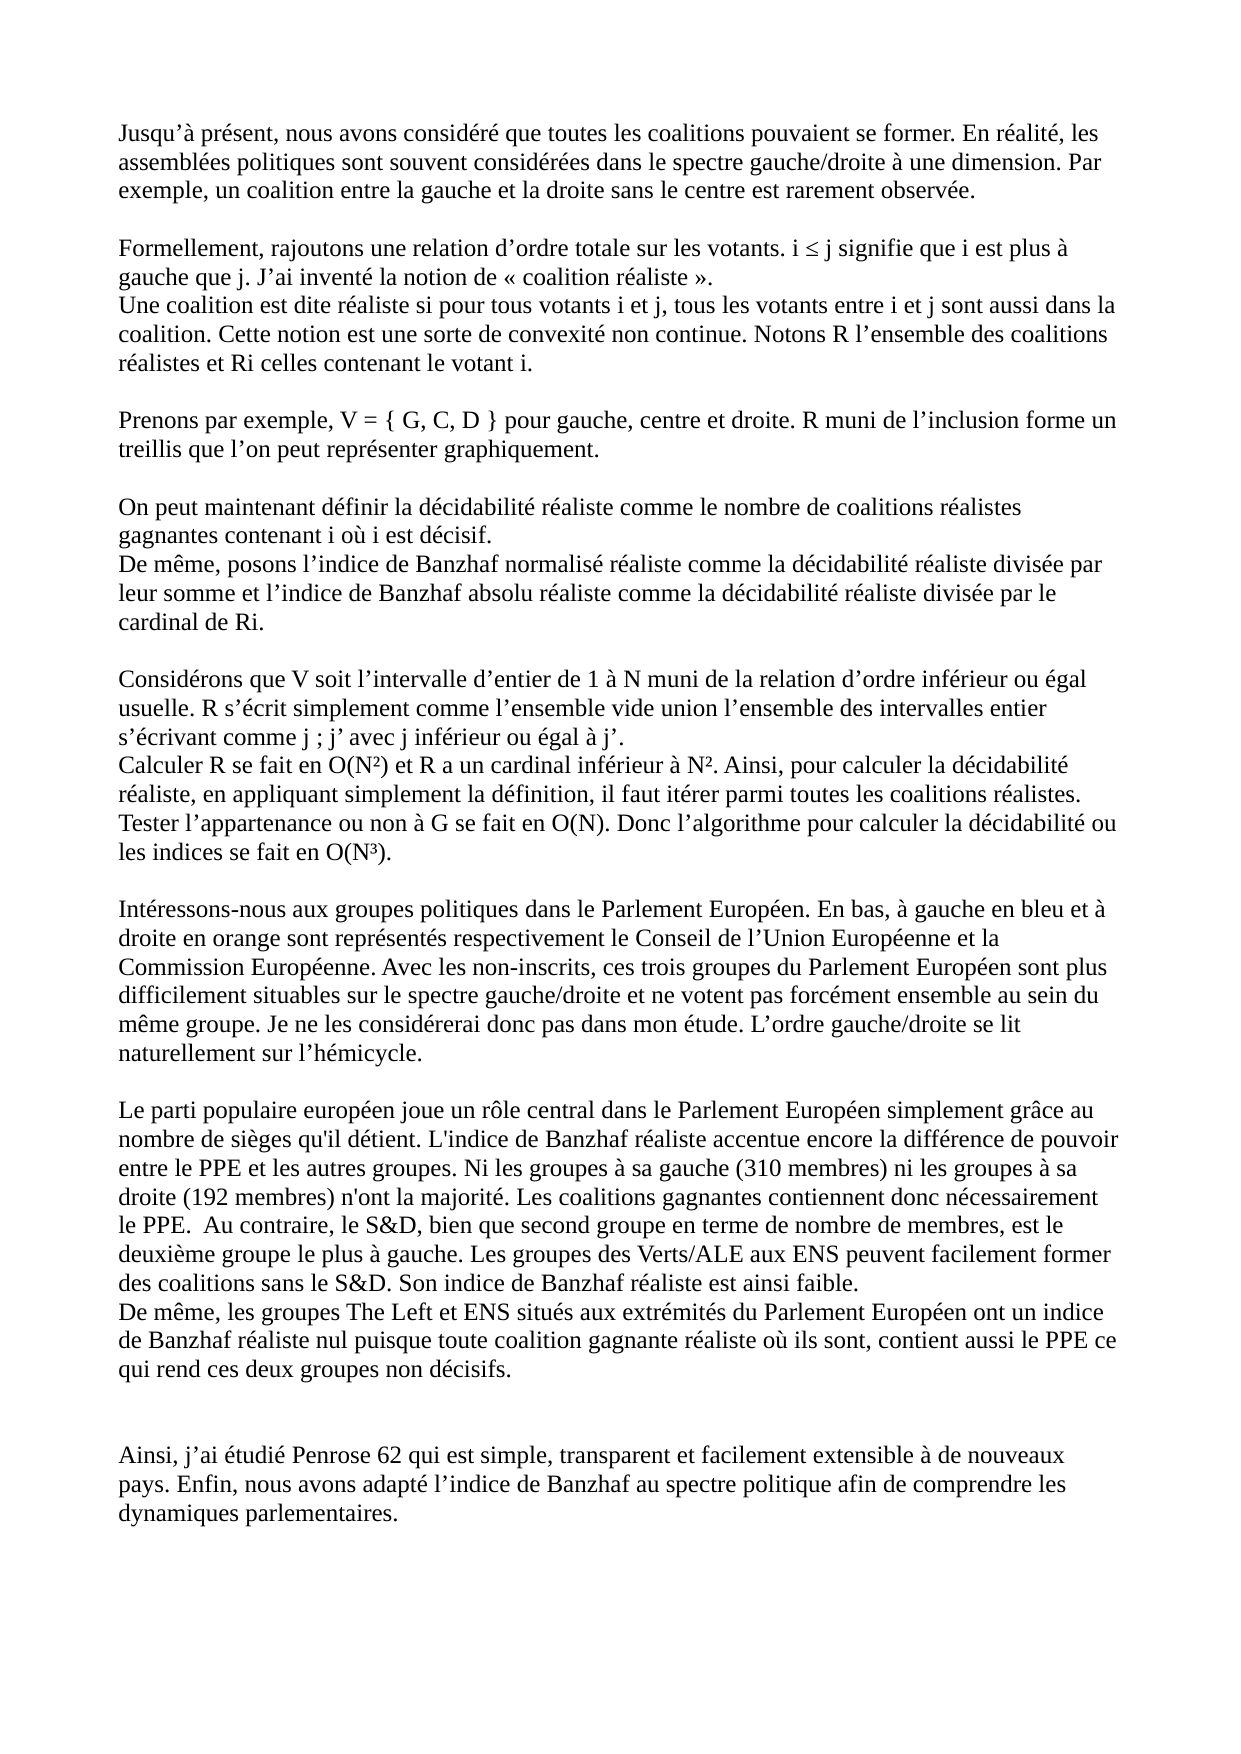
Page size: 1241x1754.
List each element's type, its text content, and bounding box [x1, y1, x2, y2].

text On peut maintenant définir la décidabilité réaliste comme le nombre de coalitions réalistes gagnantes contenant i où i est décisif. [118, 492, 1122, 549]
text Une coalition est dite réaliste si pour tous votants i et j, tous les votants entre i et j sont aussi dans la coalition. Cette notion est une sorte de convexité non continue. Notons R l’ensemble des coalitions réalistes et Ri celles contenant le votant i. [118, 291, 1122, 377]
text De même, posons l’indice de Banzhaf normalisé réaliste comme la décidabilité réaliste divisée par leur somme et l’indice de Banzhaf absolu réaliste comme la décidabilité réaliste divisée par le cardinal de Ri. [118, 549, 1122, 636]
text Prenons par exemple, V = { G, C, D } pour gauche, centre et droite. R muni de l’inclusion forme un treillis que l’on peut représenter graphiquement. [118, 406, 1122, 463]
text Formellement, rajoutons une relation d’ordre totale sur les votants. i ≤ j signifie que i est plus à gauche que j. J’ai inventé la notion de « coalition réaliste ». [118, 233, 1122, 291]
text Le parti populaire européen joue un rôle central dans le Parlement Européen simplement grâce au nombre de sièges qu'il détient. L'indice de Banzhaf réaliste accentue encore la différence de pouvoir entre le PPE et les autres groupes. Ni les groupes à sa gauche (310 membres) ni les groupes à sa droite (192 membres) n'ont la majorité. Les coalitions gagnantes contiennent donc nécessairement le PPE. Au contraire, le S&D, bien que second groupe en terme de nombre de membres, est le deuxième groupe le plus à gauche. Les groupes des Verts/ALE aux ENS peuvent facilement former des coalitions sans le S&D. Son indice de Banzhaf réaliste est ainsi faible. [118, 1096, 1122, 1297]
text Ainsi, j’ai étudié Penrose 62 qui est simple, transparent et facilement extensible à de nouveaux pays. Enfin, nous avons adapté l’indice de Banzhaf au spectre politique afin de comprendre les dynamiques parlementaires. [118, 1441, 1122, 1527]
text Calculer R se fait en O(N²) et R a un cardinal inférieur à N². Ainsi, pour calculer la décidabilité réaliste, en appliquant simplement la définition, il faut itérer parmi toutes les coalitions réalistes. Tester l’appartenance ou non à G se fait en O(N). Donc l’algorithme pour calculer la décidabilité ou les indices se fait en O(N³). [118, 751, 1122, 866]
text Considérons que V soit l’intervalle d’entier de 1 à N muni de la relation d’ordre inférieur ou égal usuelle. R s’écrit simplement comme l’ensemble vide union l’ensemble des intervalles entier s’écrivant comme j ; j’ avec j inférieur ou égal à j’. [118, 664, 1122, 751]
text Jusqu’à présent, nous avons considéré que toutes les coalitions pouvaient se former. En réalité, les assemblées politiques sont souvent considérées dans le spectre gauche/droite à une dimension. Par exemple, un coalition entre la gauche et la droite sans le centre est rarement observée. [118, 118, 1122, 204]
text De même, les groupes The Left et ENS situés aux extrémités du Parlement Européen ont un indice de Banzhaf réaliste nul puisque toute coalition gagnante réaliste où ils sont, contient aussi le PPE ce qui rend ces deux groupes non décisifs. [118, 1297, 1122, 1383]
text Intéressons-nous aux groupes politiques dans le Parlement Européen. En bas, à gauche en bleu et à droite en orange sont représentés respectivement le Conseil de l’Union Européenne et la Commission Européenne. Avec les non-inscrits, ces trois groupes du Parlement Européen sont plus difficilement situables sur le spectre gauche/droite et ne votent pas forcément ensemble au sein du même groupe. Je ne les considérerai donc pas dans mon étude. L’ordre gauche/droite se lit naturellement sur l’hémicycle. [118, 894, 1122, 1067]
